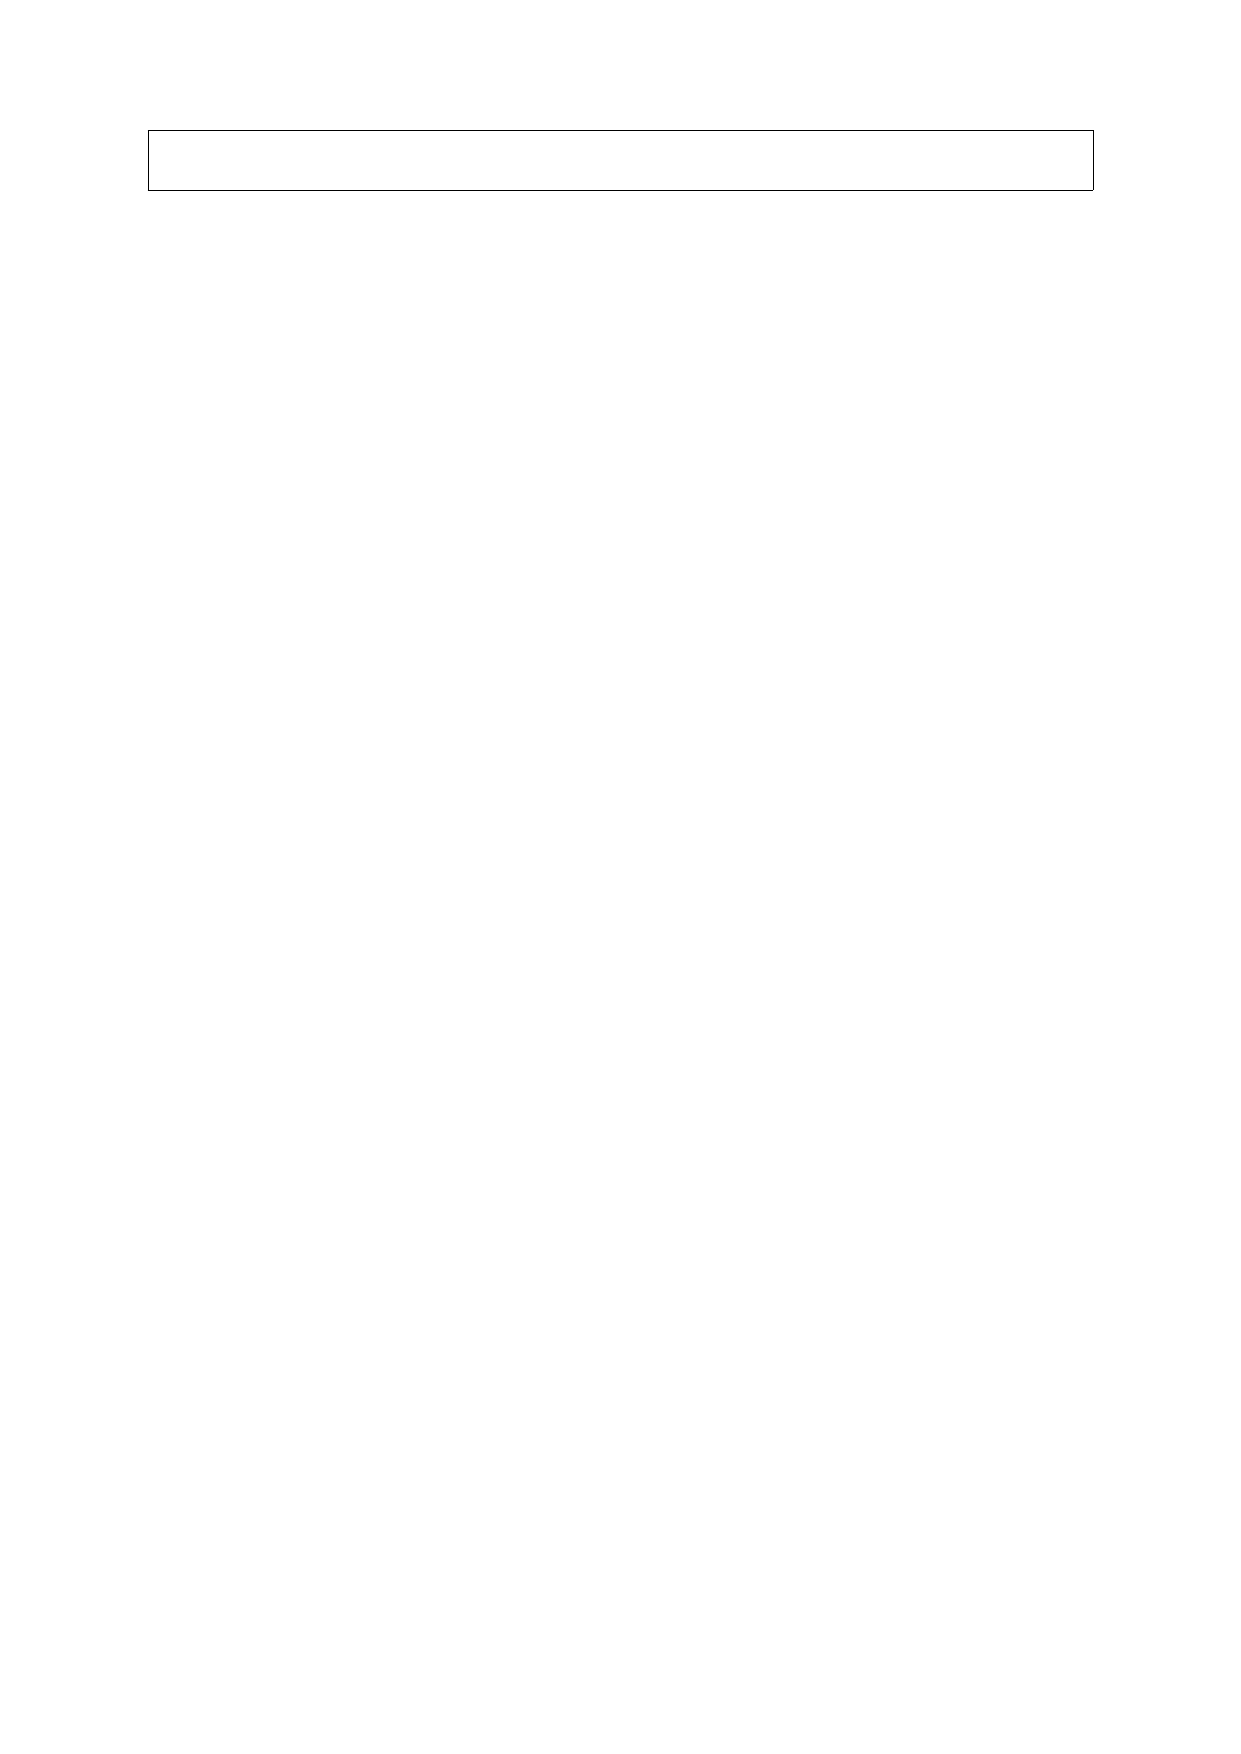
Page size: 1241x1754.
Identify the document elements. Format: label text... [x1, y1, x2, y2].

table_cell Usability UliCMS 9.0.2 makes increased use of the AJAX technology to improve the speed of the backend. Also the usability of checkbox and radio buttons in the UliCMS backend was improved.. Favicon Generator The favicon generator now accepts most graphic formats. Uploaded images will be converted to favicon file format. Callto Links UliCMS now supports tel: and skype: callto links. Make it easier for smartphone users, to call your business. With tel: links your customers just have to click on a link to make a phone call to your business. [149, 131, 1093, 190]
